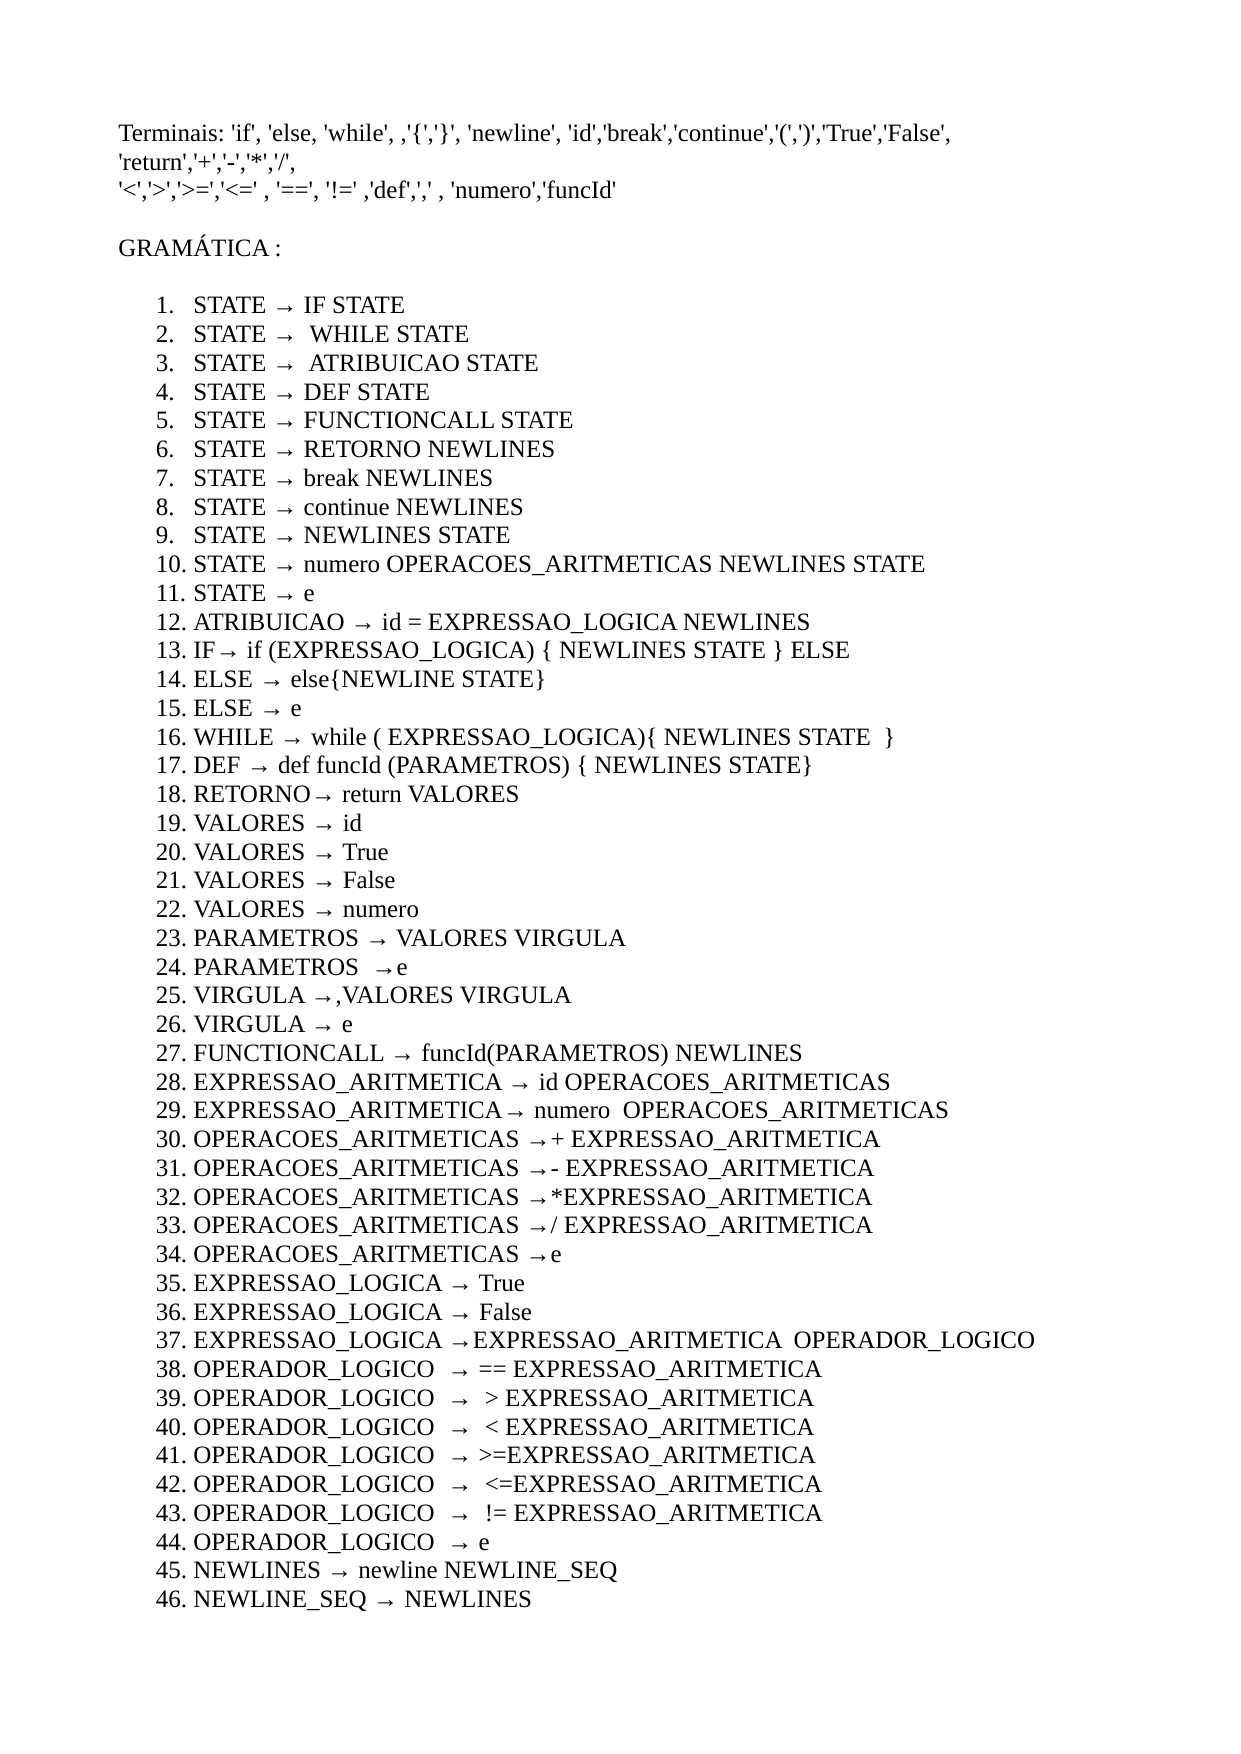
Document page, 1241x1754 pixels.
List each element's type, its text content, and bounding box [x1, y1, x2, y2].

list NEWLINE_SEQ → NEWLINES [156, 1584, 1122, 1613]
list ATRIBUICAO → id = EXPRESSAO_LOGICA NEWLINES [156, 607, 1122, 636]
list VALORES → id [156, 808, 1122, 837]
list STATE → continue NEWLINES [156, 492, 1122, 521]
list IF→ if (EXPRESSAO_LOGICA) { NEWLINES STATE } ELSE [156, 636, 1122, 664]
list VIRGULA → e [156, 1009, 1122, 1038]
list PARAMETROS →e [156, 952, 1122, 981]
list ELSE → else{NEWLINE STATE} [156, 664, 1122, 693]
list STATE → DEF STATE [156, 377, 1122, 406]
list OPERADOR_LOGICO → >=EXPRESSAO_ARITMETICA [156, 1441, 1122, 1469]
list OPERADOR_LOGICO → != EXPRESSAO_ARITMETICA [156, 1498, 1122, 1527]
list OPERACOES_ARITMETICAS →*EXPRESSAO_ARITMETICA [156, 1182, 1122, 1211]
list WHILE → while ( EXPRESSAO_LOGICA){ NEWLINES STATE } [156, 722, 1122, 751]
list VIRGULA →,VALORES VIRGULA [156, 981, 1122, 1009]
list STATE → ATRIBUICAO STATE [156, 348, 1122, 377]
list VALORES → numero [156, 894, 1122, 923]
list EXPRESSAO_LOGICA → True [156, 1268, 1122, 1297]
list OPERADOR_LOGICO → e [156, 1527, 1122, 1556]
list VALORES → True [156, 837, 1122, 866]
list OPERACOES_ARITMETICAS →+ EXPRESSAO_ARITMETICA [156, 1124, 1122, 1153]
list STATE → RETORNO NEWLINES [156, 434, 1122, 463]
list PARAMETROS → VALORES VIRGULA [156, 923, 1122, 952]
list OPERADOR_LOGICO → <=EXPRESSAO_ARITMETICA [156, 1469, 1122, 1498]
list OPERADOR_LOGICO → < EXPRESSAO_ARITMETICA [156, 1412, 1122, 1441]
list OPERACOES_ARITMETICAS →e [156, 1239, 1122, 1268]
list STATE → FUNCTIONCALL STATE [156, 406, 1122, 434]
list ELSE → e [156, 693, 1122, 722]
list STATE → break NEWLINES [156, 463, 1122, 492]
list OPERADOR_LOGICO → == EXPRESSAO_ARITMETICA [156, 1354, 1122, 1383]
list STATE → IF STATE [156, 291, 1122, 319]
text '<','>','>=','<=' , '==', '!=' ,'def',',' , 'numero','funcId' [118, 176, 1122, 204]
list OPERACOES_ARITMETICAS →- EXPRESSAO_ARITMETICA [156, 1153, 1122, 1182]
list DEF → def funcId (PARAMETROS) { NEWLINES STATE} [156, 751, 1122, 779]
list NEWLINES → newline NEWLINE_SEQ [156, 1556, 1122, 1584]
list VALORES → False [156, 866, 1122, 894]
list STATE → WHILE STATE [156, 319, 1122, 348]
list STATE → NEWLINES STATE [156, 521, 1122, 549]
list RETORNO→ return VALORES [156, 779, 1122, 808]
text GRAMÁTICA : [118, 233, 1122, 262]
text Terminais: 'if', 'else, 'while', ,'{','}', 'newline', 'id','break','continue','(',')','True','False', 'return','+','-','*','/', [118, 118, 1122, 176]
list EXPRESSAO_ARITMETICA→ numero OPERACOES_ARITMETICAS [156, 1096, 1122, 1124]
list EXPRESSAO_LOGICA →EXPRESSAO_ARITMETICA OPERADOR_LOGICO [156, 1326, 1122, 1354]
list OPERACOES_ARITMETICAS →/ EXPRESSAO_ARITMETICA [156, 1211, 1122, 1239]
list OPERADOR_LOGICO → > EXPRESSAO_ARITMETICA [156, 1383, 1122, 1412]
list STATE → e [156, 578, 1122, 607]
list EXPRESSAO_ARITMETICA → id OPERACOES_ARITMETICAS [156, 1067, 1122, 1096]
list FUNCTIONCALL → funcId(PARAMETROS) NEWLINES [156, 1038, 1122, 1067]
list STATE → numero OPERACOES_ARITMETICAS NEWLINES STATE [156, 549, 1122, 578]
list EXPRESSAO_LOGICA → False [156, 1297, 1122, 1326]
